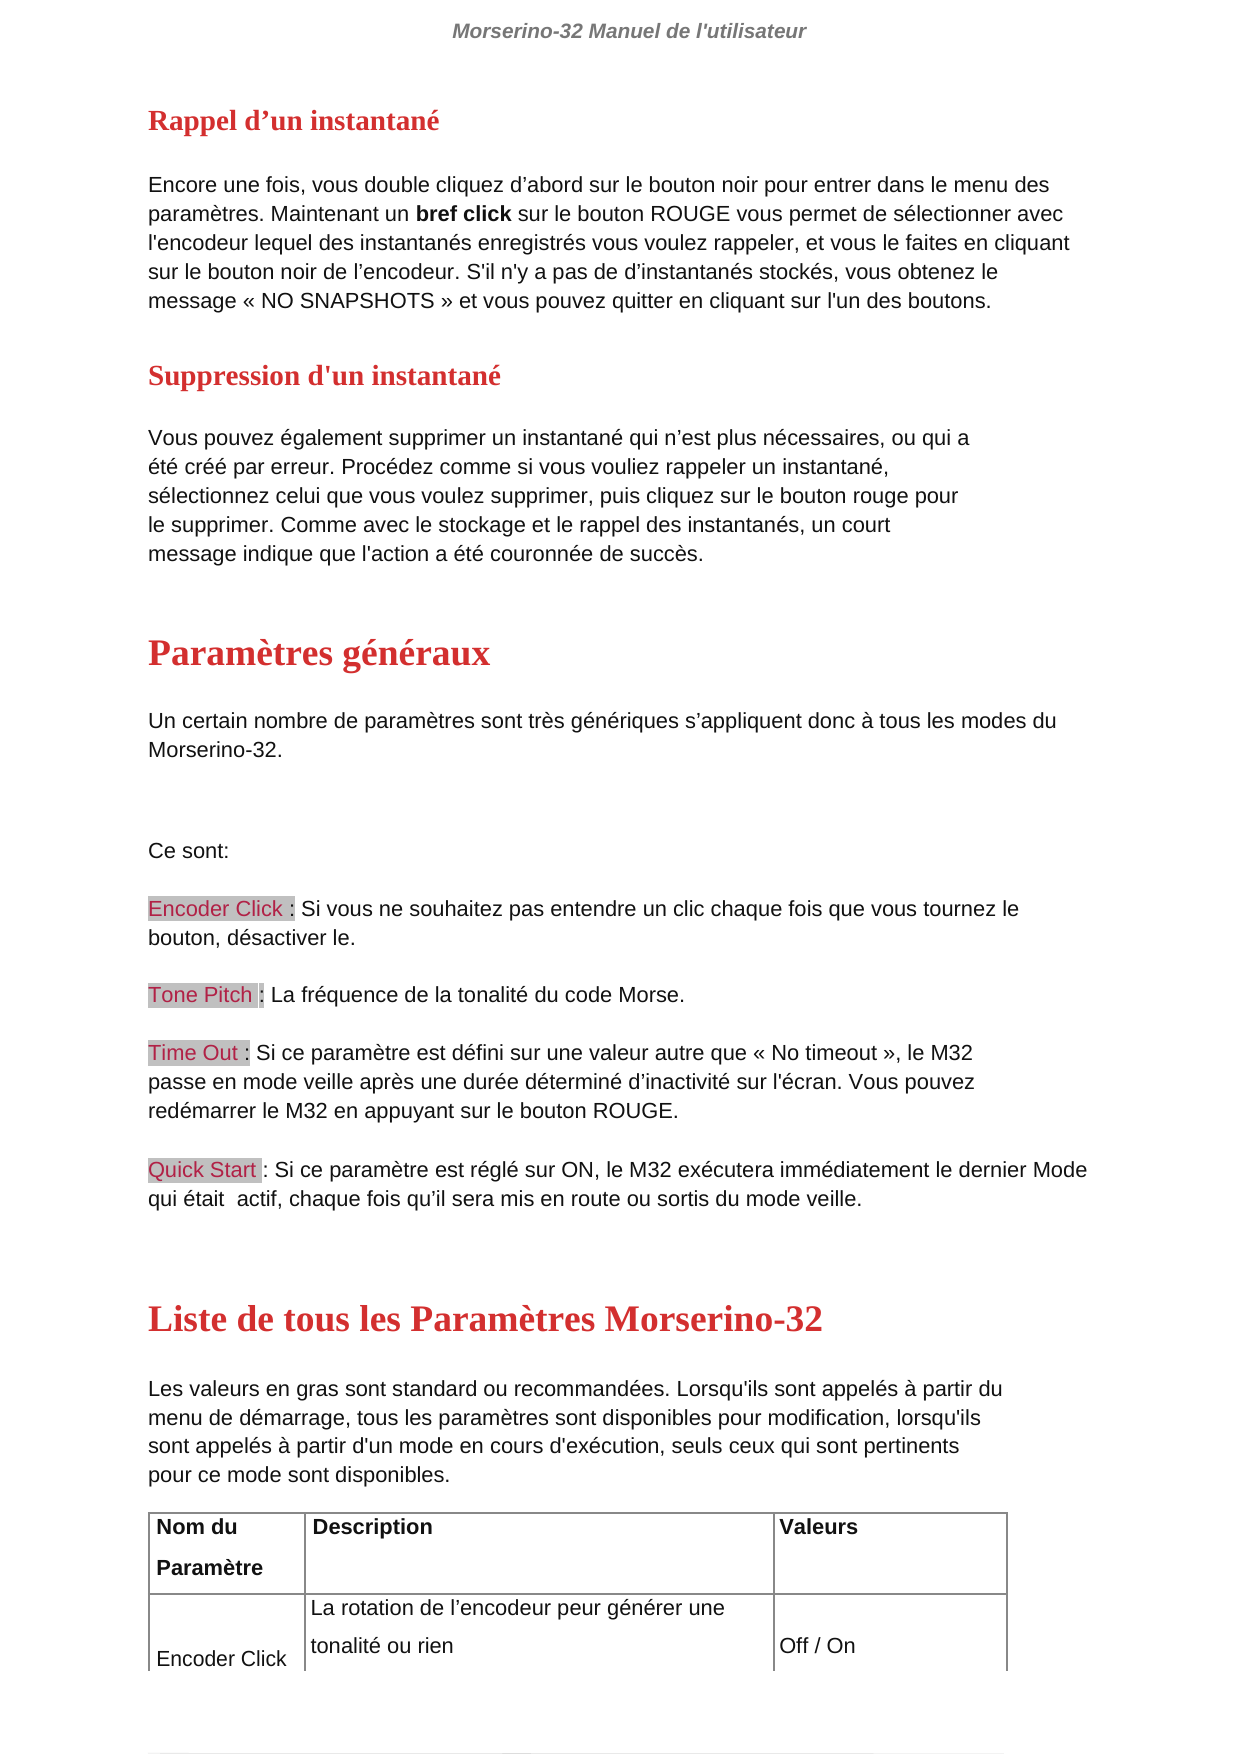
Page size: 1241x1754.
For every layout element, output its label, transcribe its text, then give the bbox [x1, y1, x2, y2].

text Paramètres généraux [148, 633, 1090, 673]
text Encore une fois, vous double cliquez d’abord sur le bouton noir pour entrer dans le menu des paramètres. Maintenant un bref click sur le bouton ROUGE vous permet de sélectionner avec l'encodeur lequel des instantanés enregistrés vous voulez rappeler, et vous le faites en cliquant sur le bouton noir de l’encodeur. S'il n'y a pas de d’instantanés stockés, vous obtenez le message « NO SNAPSHOTS » et vous pouvez quitter en cliquant sur l'un des boutons. [148, 172, 1090, 313]
text Un certain nombre de paramètres sont très génériques s’appliquent donc à tous les modes du Morserino-32. [148, 708, 1090, 762]
text Ce sont: [148, 838, 1090, 863]
text Time Out : Si ce paramètre est défini sur une valeur autre que « No timeout », le M32 passe en mode veille après une durée déterminé d’inactivité sur l'écran. Vous pouvez redémarrer le M32 en appuyant sur le bouton ROUGE. [148, 1040, 1012, 1123]
text Morserino-32 Manuel de l'utilisateur [452, 19, 1090, 43]
table_header Description [306, 1514, 773, 1552]
table_cell Off / On [775, 1595, 1006, 1671]
text Encoder Click : Si vous ne souhaitez pas entendre un clic chaque fois que vous tournez le bouton, désactiver le. [148, 896, 1090, 950]
text Vous pouvez également supprimer un instantané qui n’est plus nécessaires, ou qui a été créé par erreur. Procédez comme si vous vouliez rappeler un instantané, sélectionnez celui que vous voulez supprimer, puis cliquez sur le bouton rouge pour le supprimer. Comme avec le stockage et le rappel des instantanés, un court message indique que l'action a été couronnée de succès. [148, 425, 981, 566]
text Tone Pitch : La fréquence de la tonalité du code Morse. [148, 982, 1090, 1008]
text Liste de tous les Paramètres Morserino-32 [148, 1303, 1090, 1339]
text Suppression d'un instantané [148, 367, 1090, 390]
table_header Nom du [150, 1514, 304, 1552]
table_header Valeurs [775, 1514, 1006, 1552]
text Les valeurs en gras sont standard ou recommandées. Lorsqu'ils sont appelés à partir du menu de démarrage, tous les paramètres sont disponibles pour modification, lorsqu'ils sont appelés à partir d'un mode en cours d'exécution, seuls ceux qui sont pertinents pour ce mode sont disponibles. [148, 1375, 1008, 1487]
table_cell Encoder Click [150, 1595, 304, 1671]
text Quick Start : Si ce paramètre est réglé sur ON, le M32 exécutera immédiatement le dernier Mode qui était actif, chaque fois qu’il sera mis en route ou sortis du mode veille. [148, 1157, 1090, 1212]
table_cell Paramètre [150, 1552, 304, 1593]
table_cell [775, 1552, 1006, 1593]
table_cell [306, 1552, 773, 1593]
text Rappel d’un instantané [148, 108, 1090, 136]
table_cell La rotation de l’encodeur peur générer une tonalité ou rien [306, 1595, 773, 1671]
